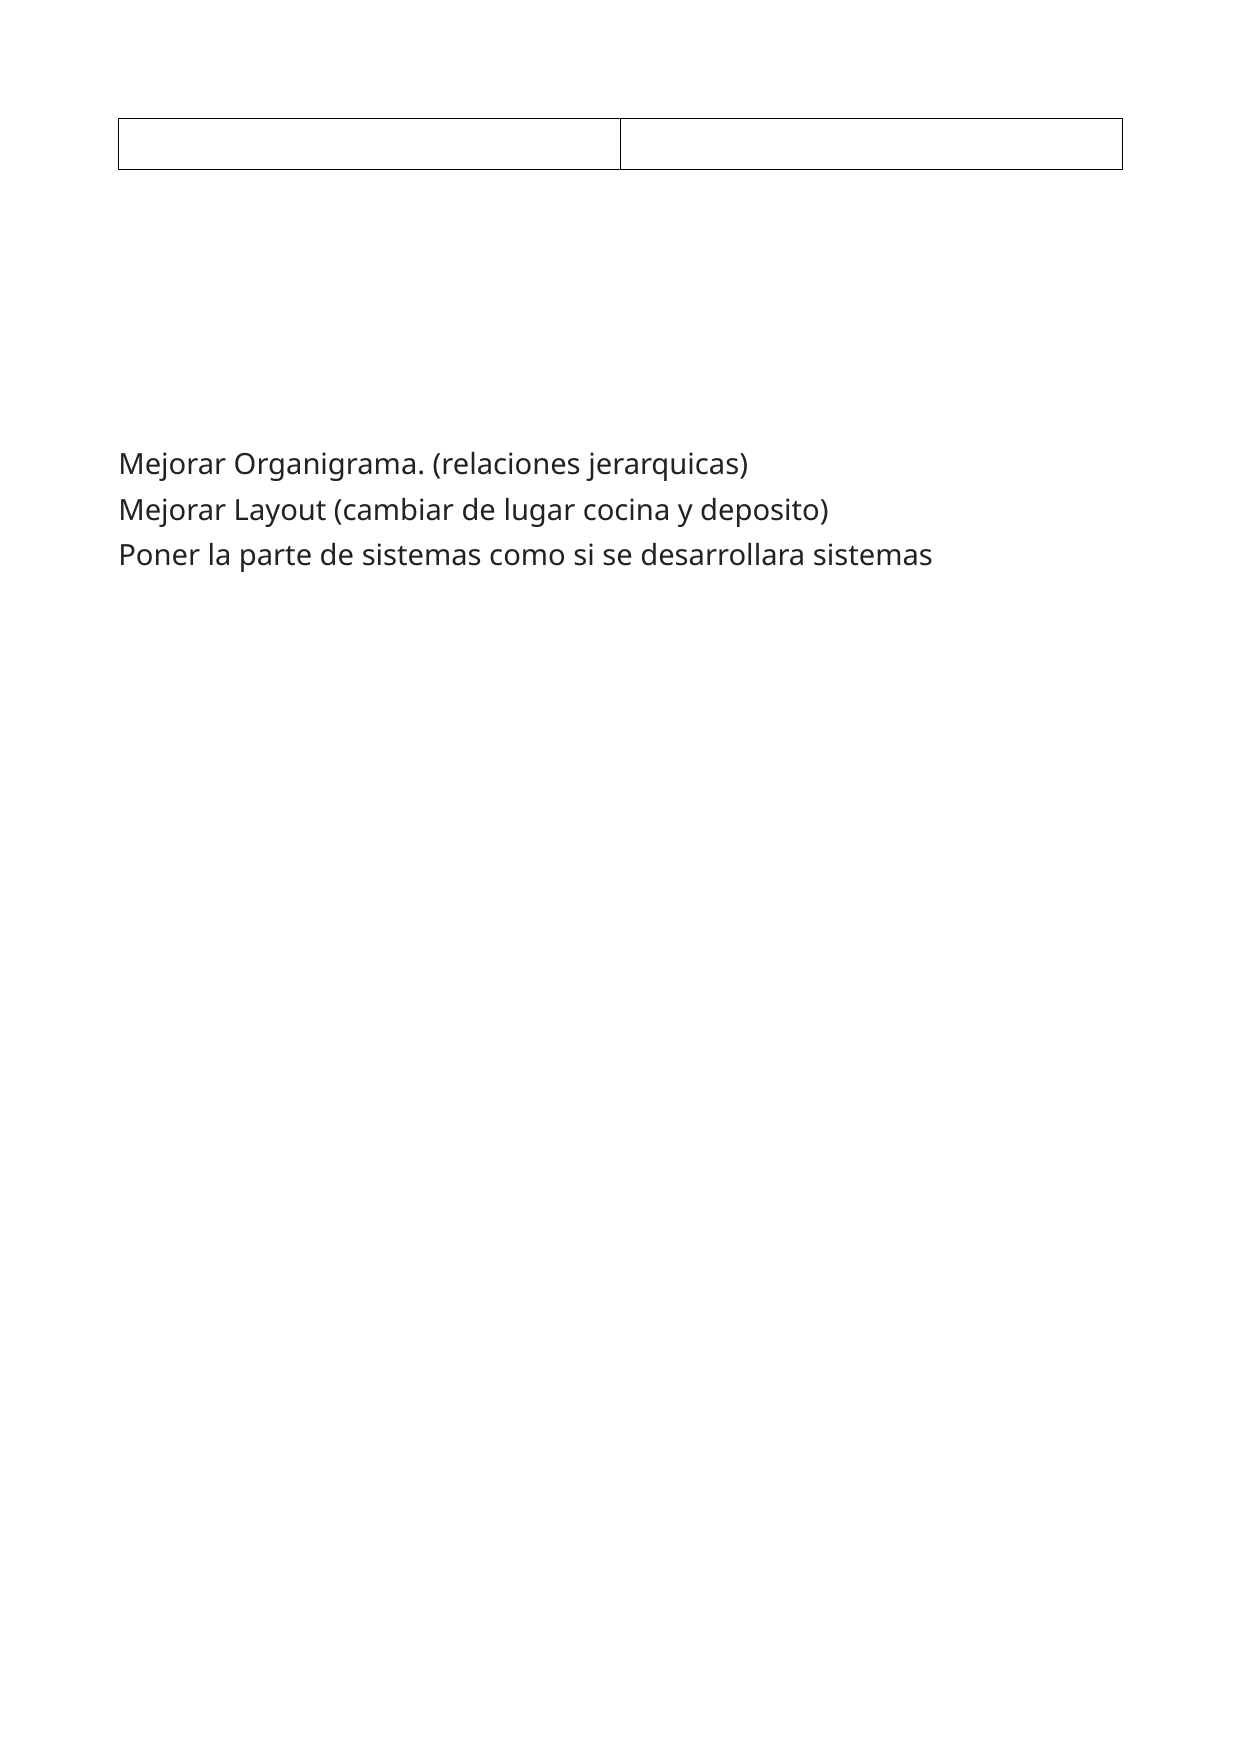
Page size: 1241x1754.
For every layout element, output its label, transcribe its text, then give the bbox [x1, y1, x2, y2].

text Mejorar Layout (cambiar de lugar cocina y deposito) [118, 489, 1122, 528]
table_cell [119, 119, 620, 169]
table_cell [621, 119, 1122, 169]
text Poner la parte de sistemas como si se desarrollara sistemas [118, 534, 1122, 574]
text Mejorar Organigrama. (relaciones jerarquicas) [118, 443, 1122, 483]
